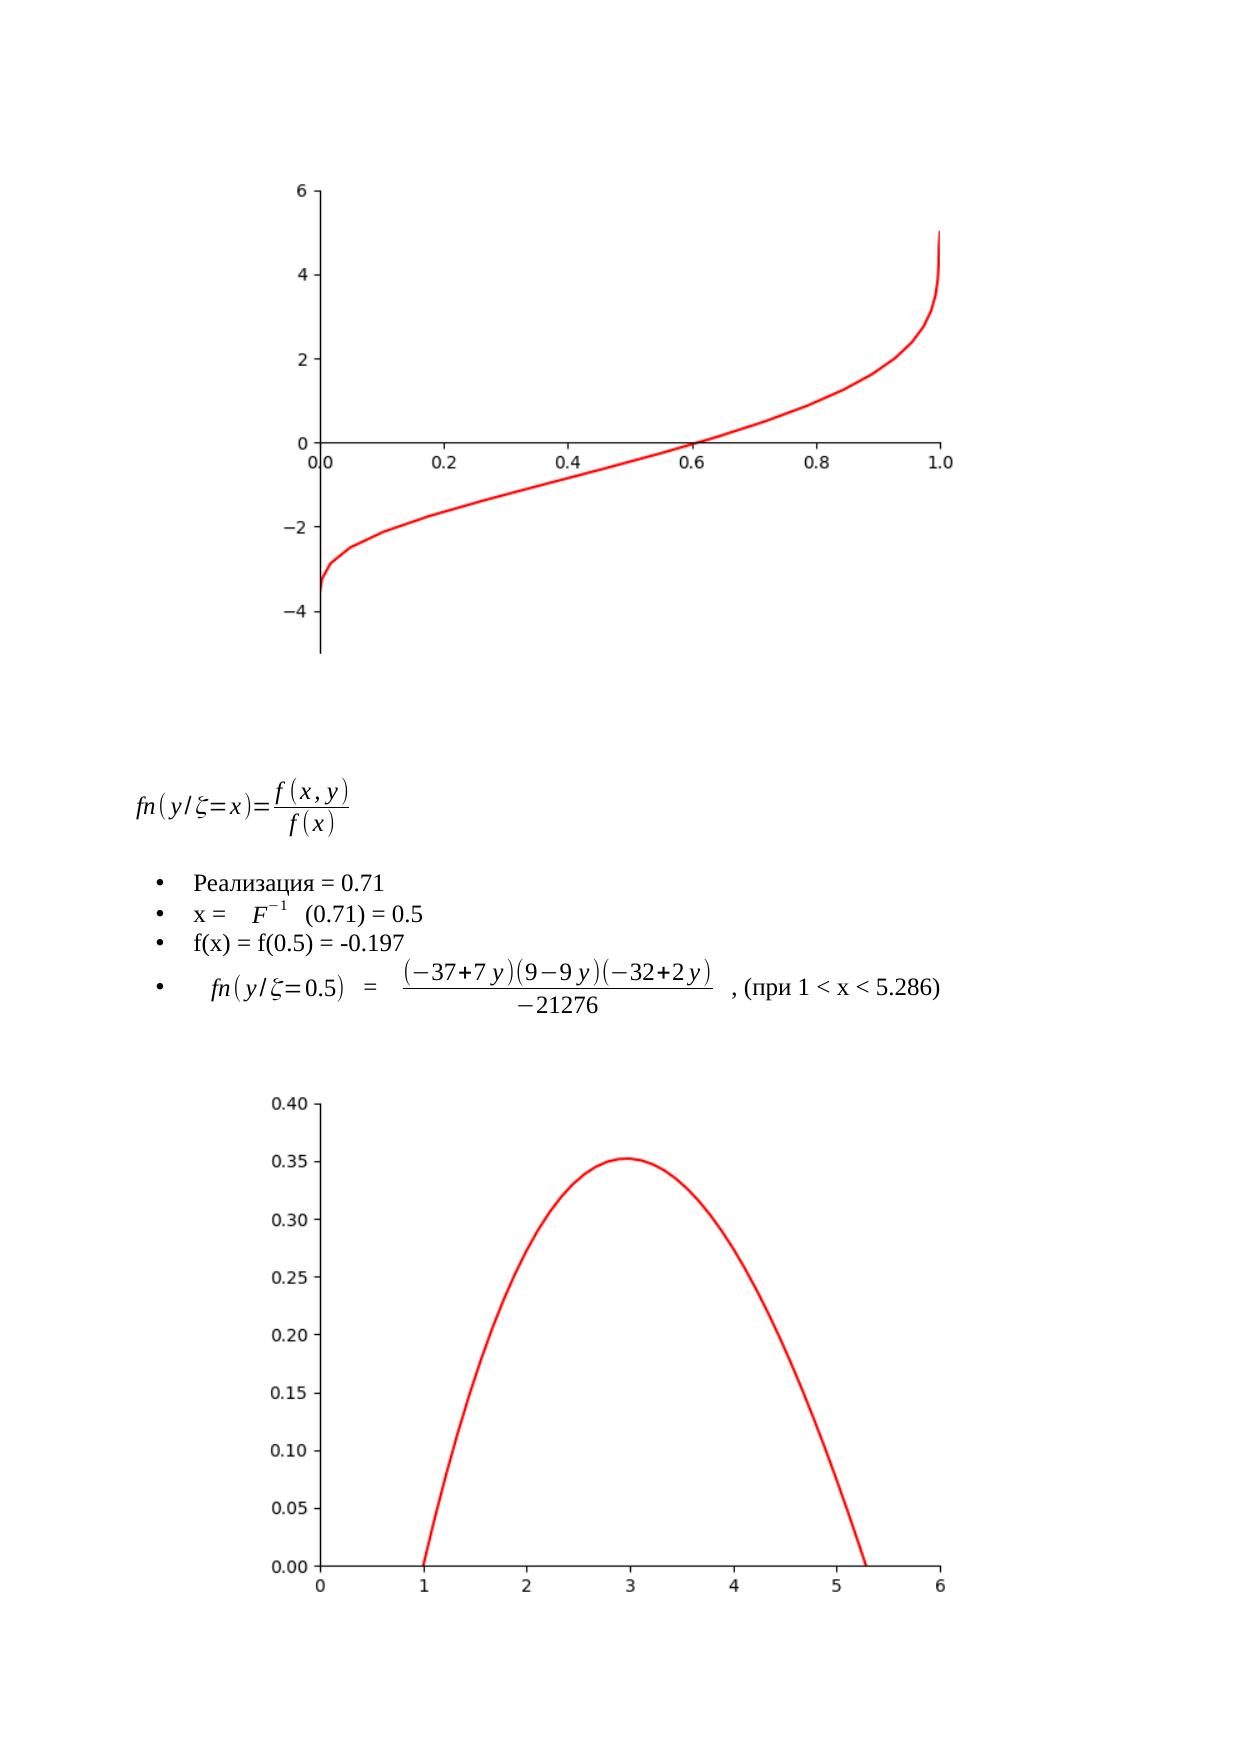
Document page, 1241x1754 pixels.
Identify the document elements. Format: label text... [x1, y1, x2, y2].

list x = (0.71) = 0.5 [156, 897, 1122, 928]
picture [220, 1031, 1020, 1632]
list = , (при 1 < x < 5.286) [156, 957, 1122, 1622]
picture [220, 118, 1020, 719]
list Реализация = 0.71 [156, 868, 1122, 897]
list f(x) = f(0.5) = -0.197 [156, 928, 1122, 957]
